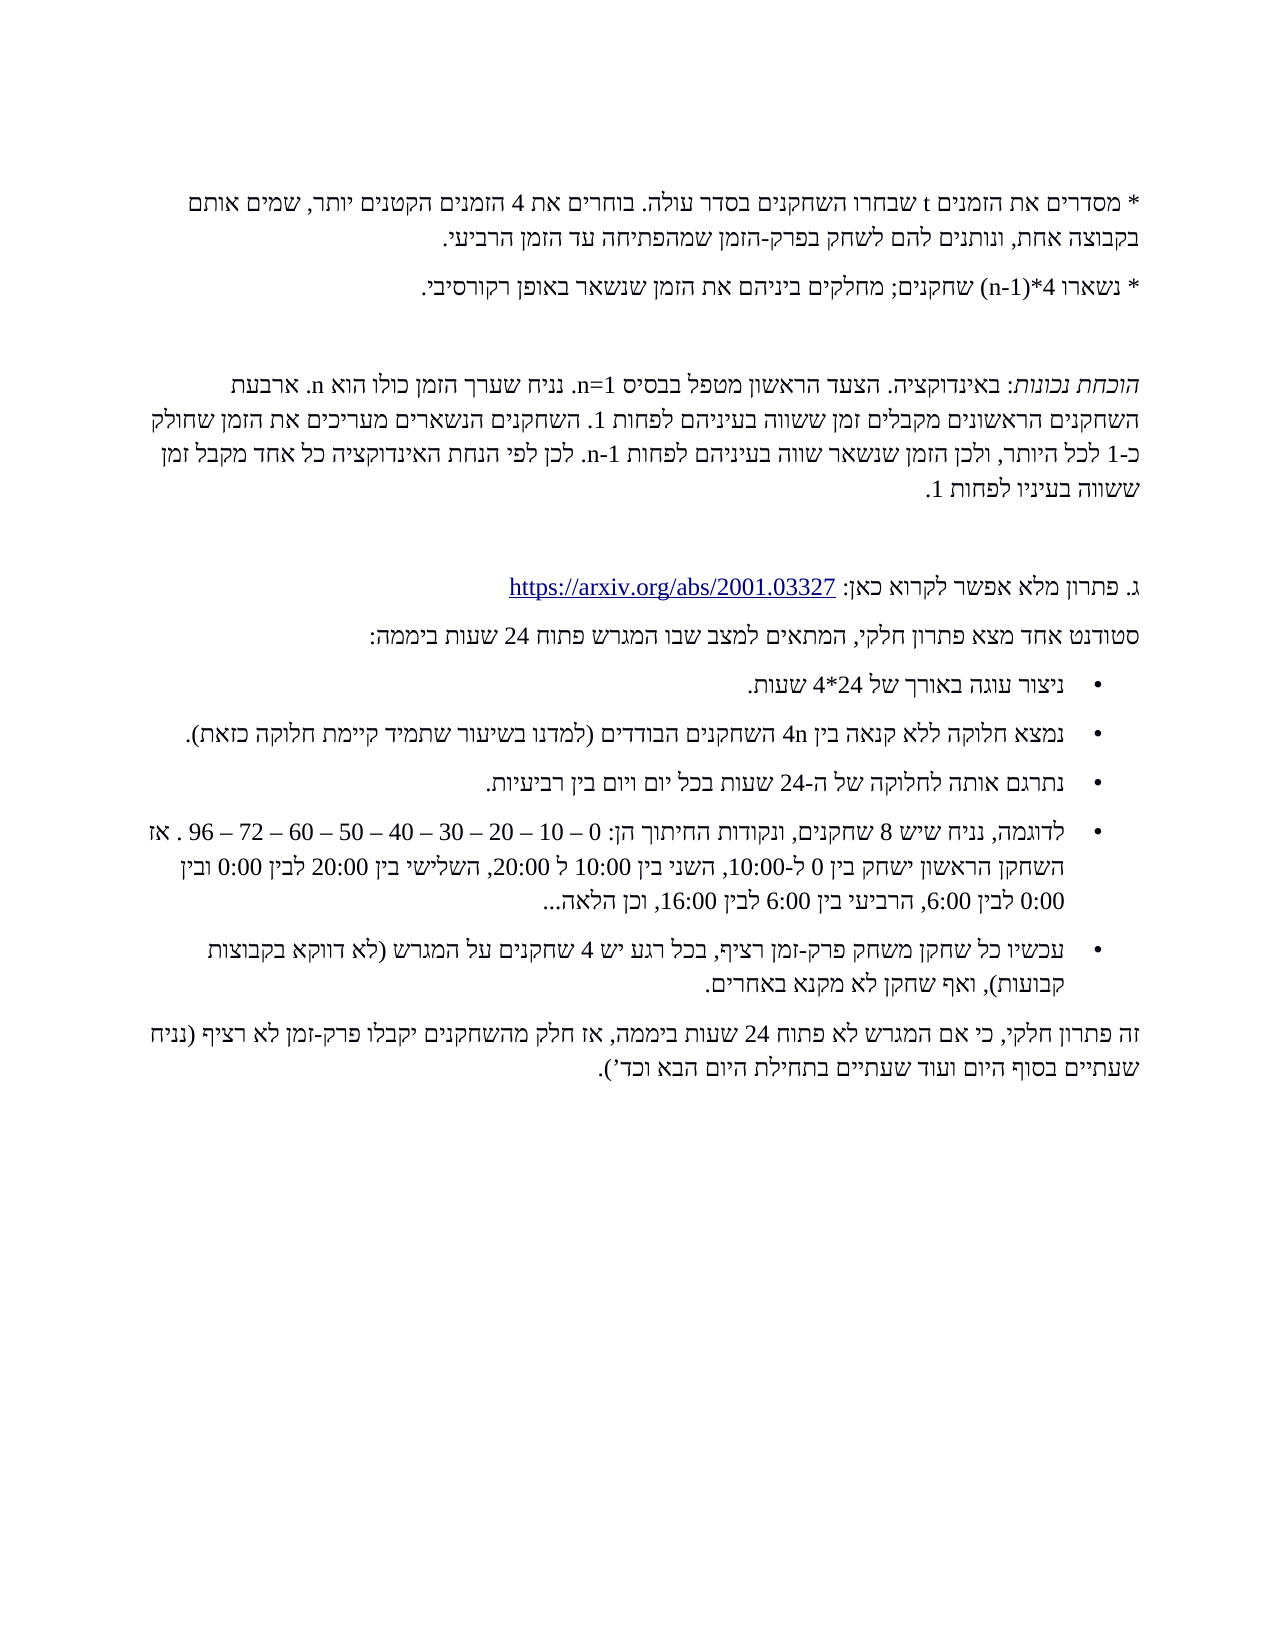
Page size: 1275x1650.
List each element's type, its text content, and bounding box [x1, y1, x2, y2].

list עכשיו כל שחקן משחק פרק-זמן רציף, בכל רגע יש 4 שחקנים על המגרש (לא דווקא בקבוצות קבועות), ואף שחקן לא מקנא באחרים. [135, 935, 1102, 998]
list נתרגם אותה לחלוקה של ה-24 שעות בכל יום ויום בין רביעיות. [135, 768, 1102, 797]
text ג. פתרון מלא אפשר לקרוא כאן: https://arxiv.org/abs/2001.03327 [135, 572, 1140, 601]
list לדוגמה, נניח שיש 8 שחקנים, ונקודות החיתוך הן: 0 – 10 – 20 – 30 – 40 – 50 – 60 – 72 – 96 . אז השחקן הראשון ישחק בין 0 ל-10:00, השני בין 10:00 ל 20:00, השלישי בין 20:00 לבין 0:00 ובין 0:00 לבין 6:00, הרביעי בין 6:00 לבין 16:00, וכן הלאה... [135, 817, 1102, 915]
text * מסדרים את הזמנים t שבחרו השחקנים בסדר עולה. בוחרים את 4 הזמנים הקטנים יותר, שמים אותם בקבוצה אחת, ונותנים להם לשחק בפרק-הזמן שמהפתיחה עד הזמן הרביעי. [135, 188, 1140, 252]
list נמצא חלוקה ללא קנאה בין 4n השחקנים הבודדים (למדנו בשיעור שתמיד קיימת חלוקה כזאת). [135, 719, 1102, 748]
text * נשארו 4*(n-1) שחקנים; מחלקים ביניהם את הזמן שנשאר באופן רקורסיבי. [135, 272, 1140, 301]
text זה פתרון חלקי, כי אם המגרש לא פתוח 24 שעות ביממה, אז חלק מהשחקנים יקבלו פרק-זמן לא רציף (נניח שעתיים בסוף היום ועוד שעתיים בתחילת היום הבא וכד’). [135, 1019, 1140, 1082]
list ניצור עוגה באורך של 24*4 שעות. [135, 670, 1102, 699]
text סטודנט אחד מצא פתרון חלקי, המתאים למצב שבו המגרש פתוח 24 שעות ביממה: [135, 621, 1140, 649]
text הוכחת נכונות: באינדוקציה. הצעד הראשון מטפל בבסיס n=1. נניח שערך הזמן כולו הוא n. ארבעת השחקנים הראשונים מקבלים זמן ששווה בעיניהם לפחות 1. השחקנים הנשארים מעריכים את הזמן שחולק כ-1 לכל היותר, ולכן הזמן שנשאר שווה בעיניהם לפחות n-1. לכן לפי הנחת האינדוקציה כל אחד מקבל זמן ששווה בעיניו לפחות 1. [135, 370, 1140, 502]
